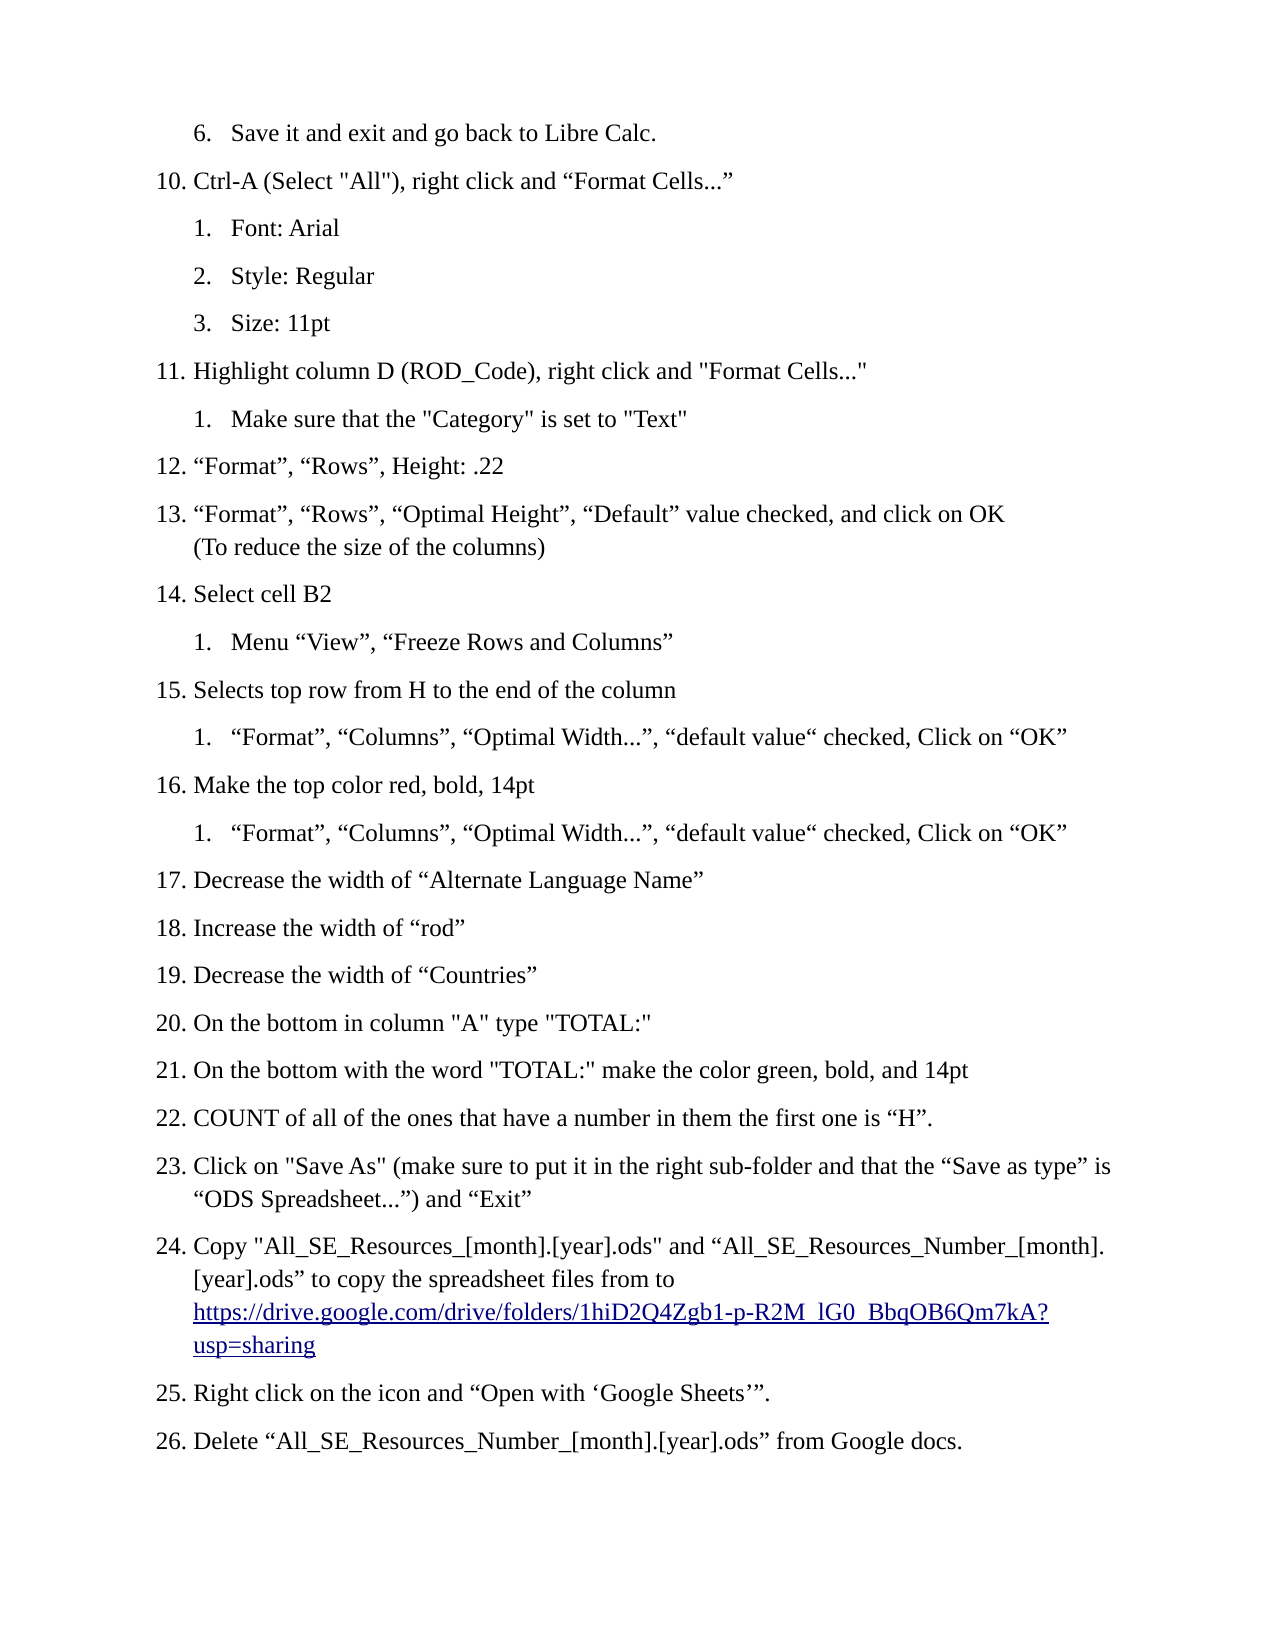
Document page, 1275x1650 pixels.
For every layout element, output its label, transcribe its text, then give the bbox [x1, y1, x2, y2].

list Increase the width of “rod” [156, 913, 1157, 942]
list On the bottom with the word "TOTAL:" make the color green, bold, and 14pt [156, 1056, 1157, 1084]
list “Format”, “Rows”, Height: .22 [156, 451, 1157, 480]
list Make sure that the "Category" is set to "Text" [193, 404, 1157, 432]
list Font: Arial [193, 213, 1157, 242]
list Style: Regular [193, 261, 1157, 290]
list Copy "All_SE_Resources_[month].[year].ods" and “All_SE_Resources_Number_[month].[year].ods” to copy the spreadsheet files from to https://drive.google.com/drive/folders/1hiD2Q4Zgb1-p-R2M_lG0_BbqOB6Qm7kA?usp=sharing [156, 1231, 1157, 1359]
list Selects top row from H to the end of the column [156, 675, 1157, 703]
list Select cell B2 [156, 579, 1157, 608]
list Highlight column D (ROD_Code), right click and "Format Cells..." [156, 356, 1157, 385]
list “Format”, “Columns”, “Optimal Width...”, “default value“ checked, Click on “OK” [193, 722, 1157, 751]
list Click on "Save As" (make sure to put it in the right sub-folder and that the “Save as type” is “ODS Spreadsheet...”) and “Exit” [156, 1151, 1157, 1213]
list COUNT of all of the ones that have a number in them the first one is “H”. [156, 1103, 1157, 1132]
list Menu “View”, “Freeze Rows and Columns” [193, 627, 1157, 656]
list Size: 11pt [193, 308, 1157, 337]
list “Format”, “Columns”, “Optimal Width...”, “default value“ checked, Click on “OK” [193, 818, 1157, 846]
list Make the top color red, bold, 14pt [156, 770, 1157, 799]
list Delete “All_SE_Resources_Number_[month].[year].ods” from Google docs. [156, 1426, 1157, 1454]
list Save it and exit and go back to Libre Calc. [193, 118, 1157, 147]
list On the bottom in column "A" type "TOTAL:" [156, 1008, 1157, 1037]
list Decrease the width of “Alternate Language Name” [156, 865, 1157, 894]
list “Format”, “Rows”, “Optimal Height”, “Default” value checked, and click on OK (To reduce the size of the columns) [156, 499, 1157, 561]
list Decrease the width of “Countries” [156, 960, 1157, 989]
list Ctrl-A (Select "All"), right click and “Format Cells...” [156, 166, 1157, 194]
list Right click on the icon and “Open with ‘Google Sheets’”. [156, 1378, 1157, 1407]
